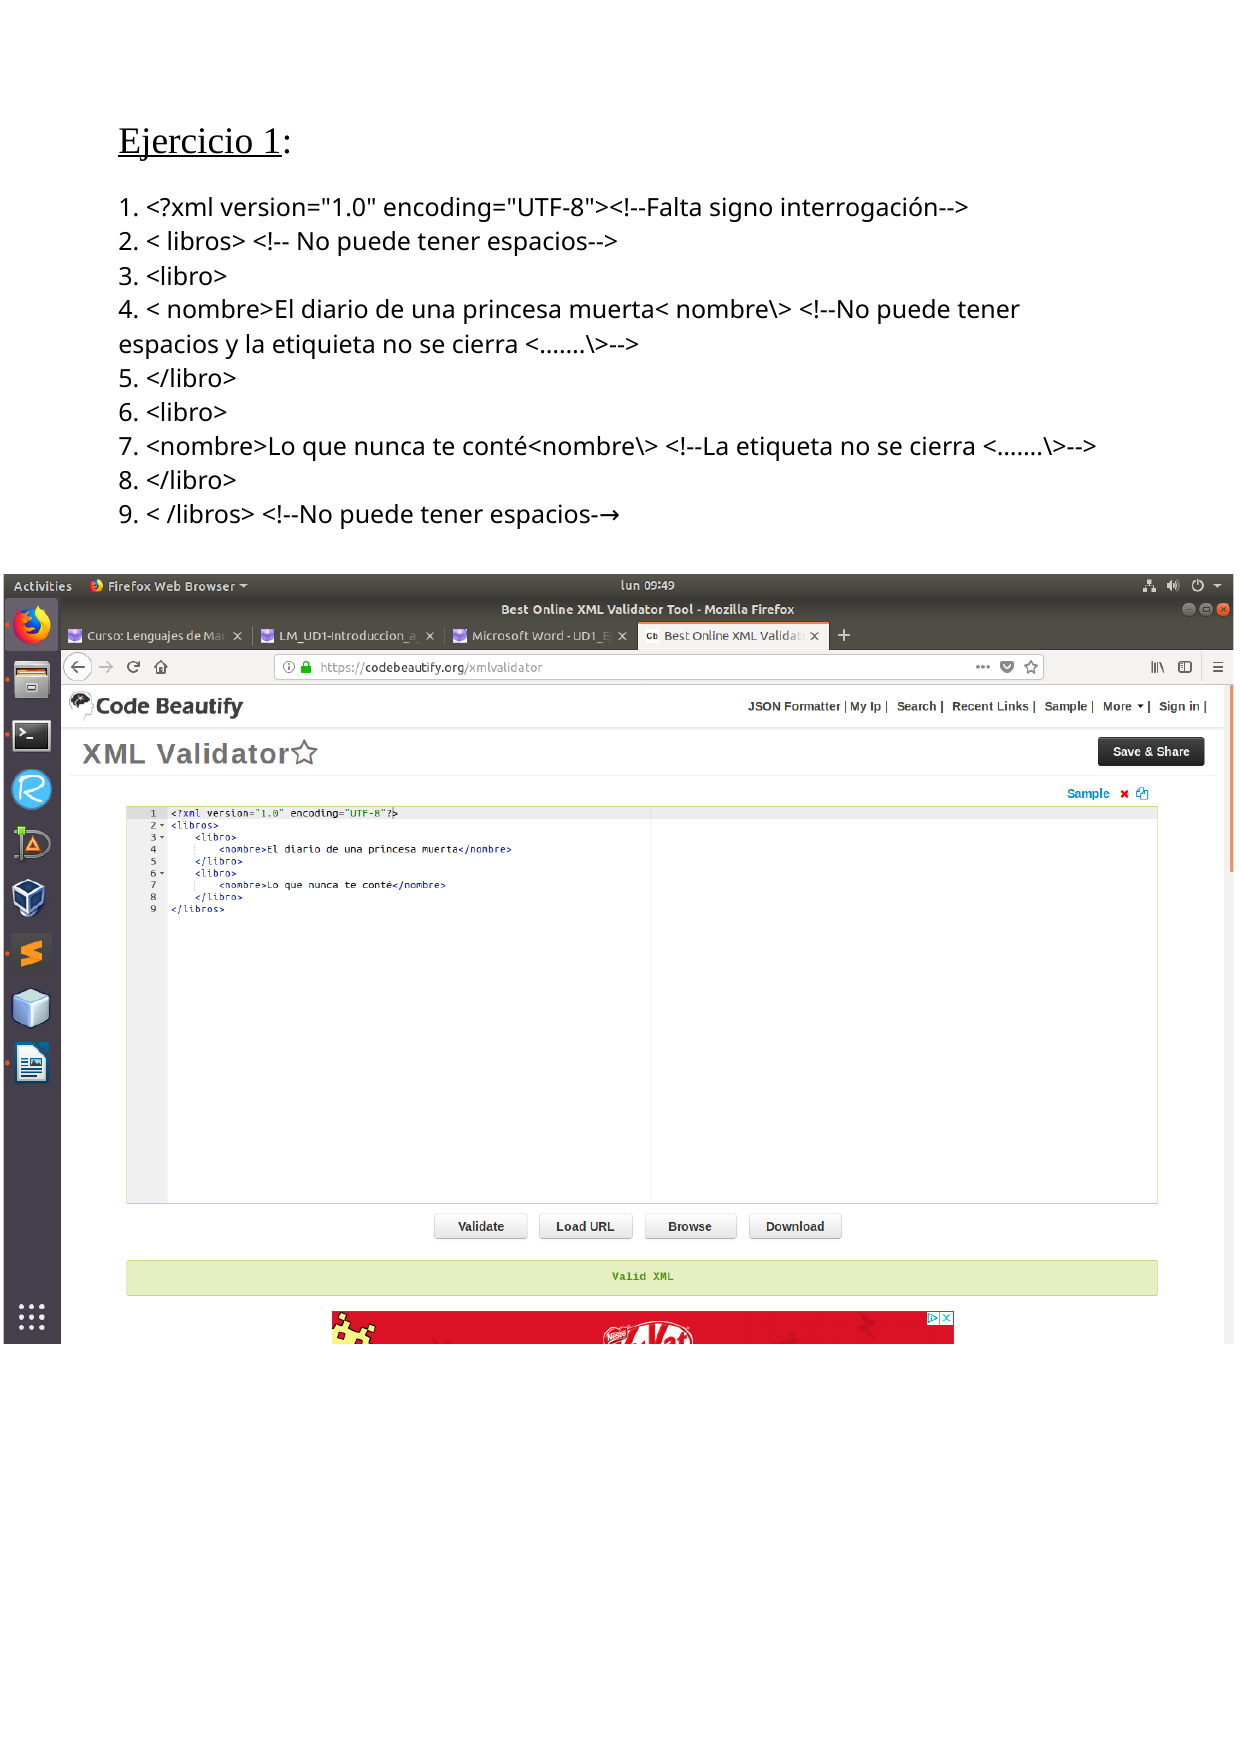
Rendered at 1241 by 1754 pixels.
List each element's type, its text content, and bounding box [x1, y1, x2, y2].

text 6. <libro> [118, 394, 1122, 428]
picture [3, 574, 1234, 1344]
text 3. <libro> [118, 258, 1122, 292]
text 2. < libros> <!-- No puede tener espacios--> [118, 224, 1122, 258]
text 8. </libro> [118, 462, 1122, 497]
text 1. <?xml version="1.0" encoding="UTF-8"><!--Falta signo interrogación--> [118, 190, 1122, 224]
text 7. <nombre>Lo que nunca te conté<nombre\> <!--La etiqueta no se cierra <…….\>--> [118, 428, 1122, 462]
text Ejercicio 1: [118, 118, 1122, 161]
text 5. </libro> [118, 360, 1122, 394]
text 9. < /libros> <!--No puede tener espacios-→ [118, 497, 1122, 531]
text 4. < nombre>El diario de una princesa muerta< nombre\> <!--No puede tener espacios y la etiquieta no se cierra <…….\>--> [118, 292, 1122, 360]
